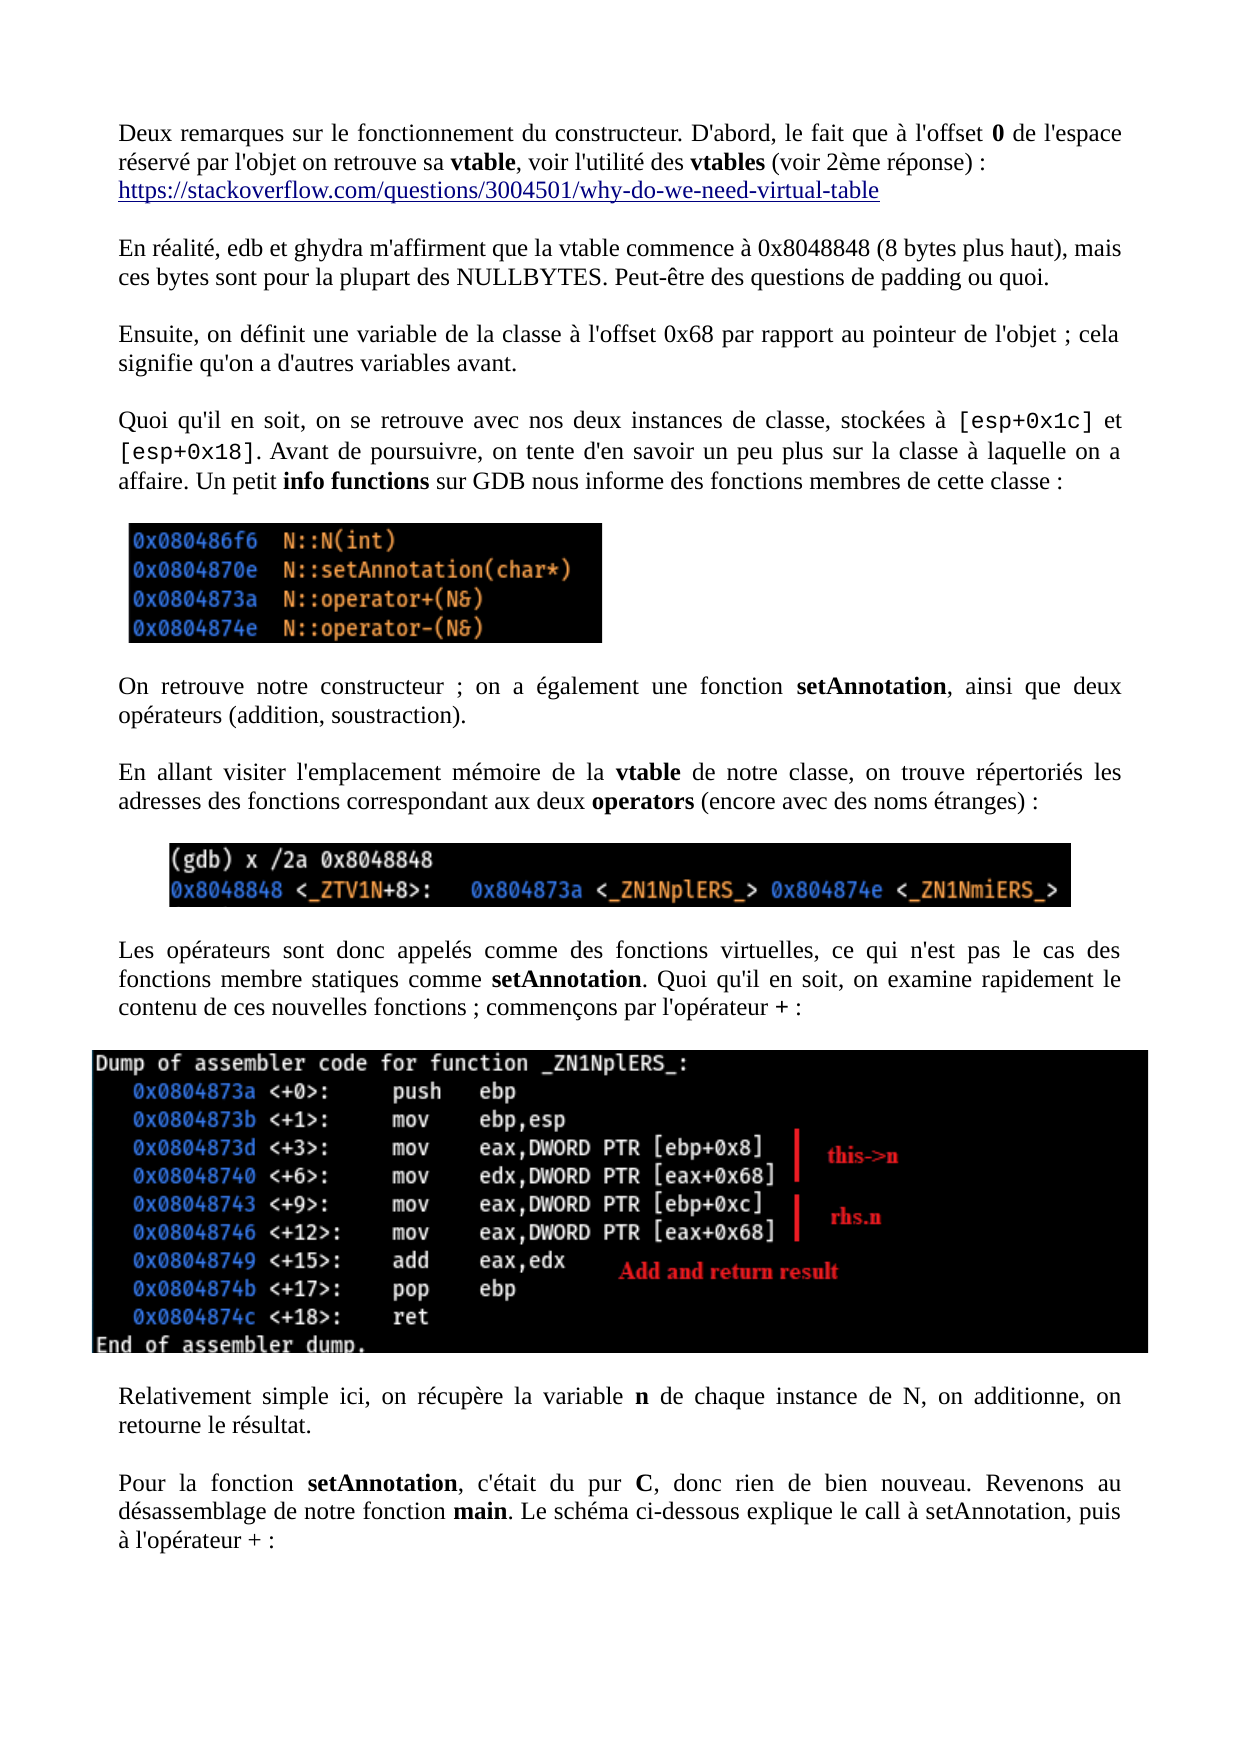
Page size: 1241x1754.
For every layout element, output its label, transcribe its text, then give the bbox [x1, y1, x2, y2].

text Quoi qu'il en soit, on se retrouve avec nos deux instances de classe, stockées à [esp+0x1c] et [esp+0x18]. Avant de poursuivre, on tente d'en savoir un peu plus sur la classe à laquelle on a affaire. Un petit info functions sur GDB nous informe des fonctions membres de cette classe : [118, 406, 1122, 495]
text Les opérateurs sont donc appelés comme des fonctions virtuelles, ce qui n'est pas le cas des fonctions membre statiques comme setAnnotation. Quoi qu'il en soit, on examine rapidement le contenu de ces nouvelles fonctions ; commençons par l'opérateur + : [118, 935, 1122, 1021]
text En réalité, edb et ghydra m'affirment que la vtable commence à 0x8048848 (8 bytes plus haut), mais ces bytes sont pour la plupart des NULLBYTES. Peut-être des questions de padding ou quoi. [118, 233, 1122, 291]
text Ensuite, on définit une variable de la classe à l'offset 0x68 par rapport au pointeur de l'objet ; cela signifie qu'on a d'autres variables avant. [118, 319, 1122, 377]
text Pour la fonction setAnnotation, c'était du pur C, donc rien de bien nouveau. Revenons au désassemblage de notre fonction main. Le schéma ci-dessous explique le call à setAnnotation, puis à l'opérateur + : [118, 1468, 1122, 1554]
text Deux remarques sur le fonctionnement du constructeur. D'abord, le fait que à l'offset 0 de l'espace réservé par l'objet on retrouve sa vtable, voir l'utilité des vtables (voir 2ème réponse) : [118, 118, 1122, 176]
text https://stackoverflow.com/questions/3004501/why-do-we-need-virtual-table [118, 176, 1122, 204]
text En allant visiter l'emplacement mémoire de la vtable de notre classe, on trouve répertoriés les adresses des fonctions correspondant aux deux operators (encore avec des noms étranges) : [118, 757, 1122, 815]
text On retrouve notre constructeur ; on a également une fonction setAnnotation, ainsi que deux opérateurs (addition, soustraction). [118, 671, 1122, 729]
text Relativement simple ici, on récupère la variable n de chaque instance de N, on additionne, on retourne le résultat. [118, 1381, 1122, 1439]
